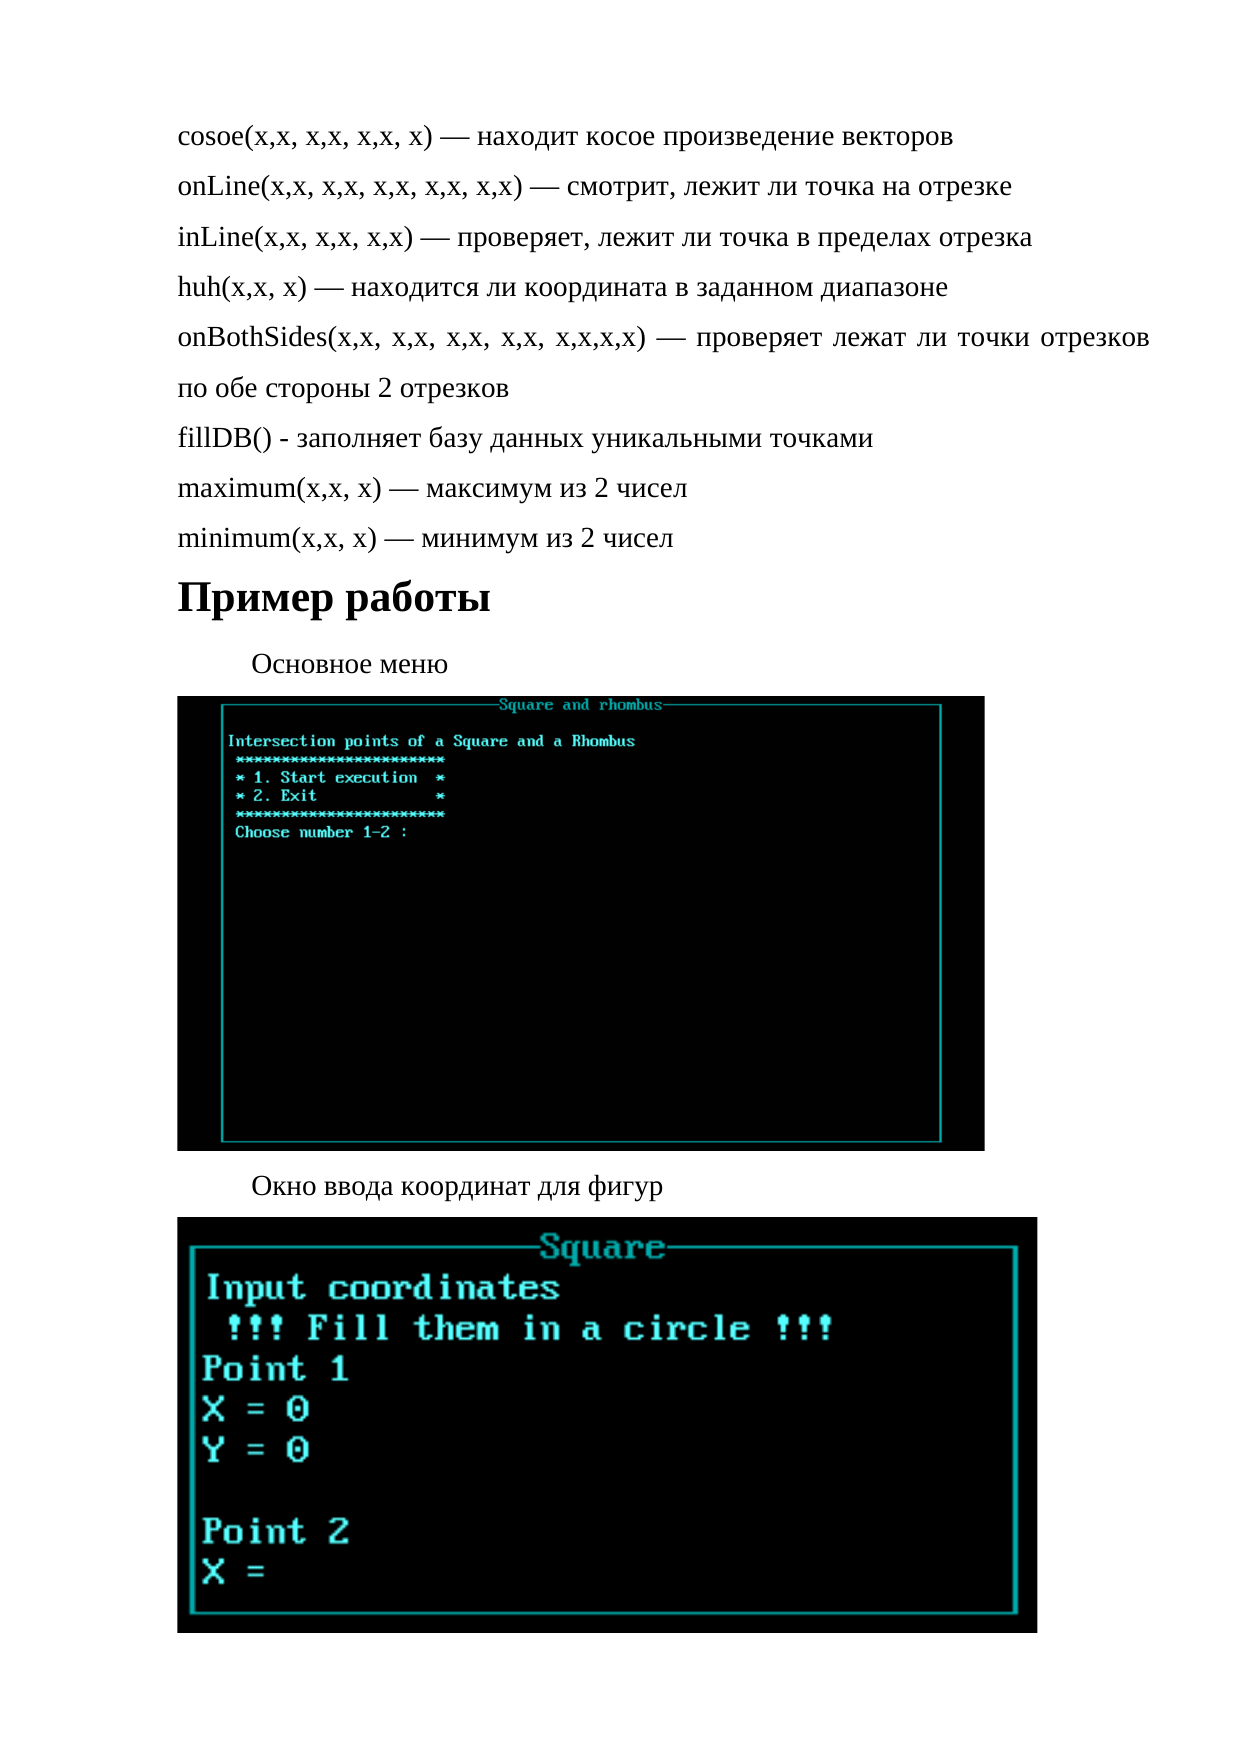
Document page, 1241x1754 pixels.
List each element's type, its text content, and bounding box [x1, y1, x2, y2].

text Пример работы [177, 571, 1152, 621]
text Основное меню [177, 646, 1152, 1151]
text huh(x,x, x) — находится ли координата в заданном диапазоне [177, 269, 1152, 303]
text onBothSides(x,x, x,x, x,x, x,x, x,x,x,x) — проверяет лежат ли точки отрезков по обе стороны 2 отрезков [177, 319, 1152, 403]
text cosoe(x,x, x,x, x,x, x) — находит косое произведение векторов [177, 118, 1152, 152]
picture [177, 696, 985, 1151]
text onLine(x,x, x,x, x,x, x,x, x,x) — смотрит, лежит ли точка на отрезке [177, 168, 1152, 202]
text inLine(x,x, x,x, x,x) — проверяет, лежит ли точка в пределах отрезка [177, 219, 1152, 252]
picture [177, 1217, 1038, 1633]
text fillDB() - заполняет базу данных уникальными точками [177, 420, 1152, 453]
text minimum(x,x, x) — минимум из 2 чисел [177, 521, 1152, 554]
text maximum(x,x, x) — максимум из 2 чисел [177, 470, 1152, 504]
text Окно ввода координат для фигур [177, 1168, 1152, 1201]
